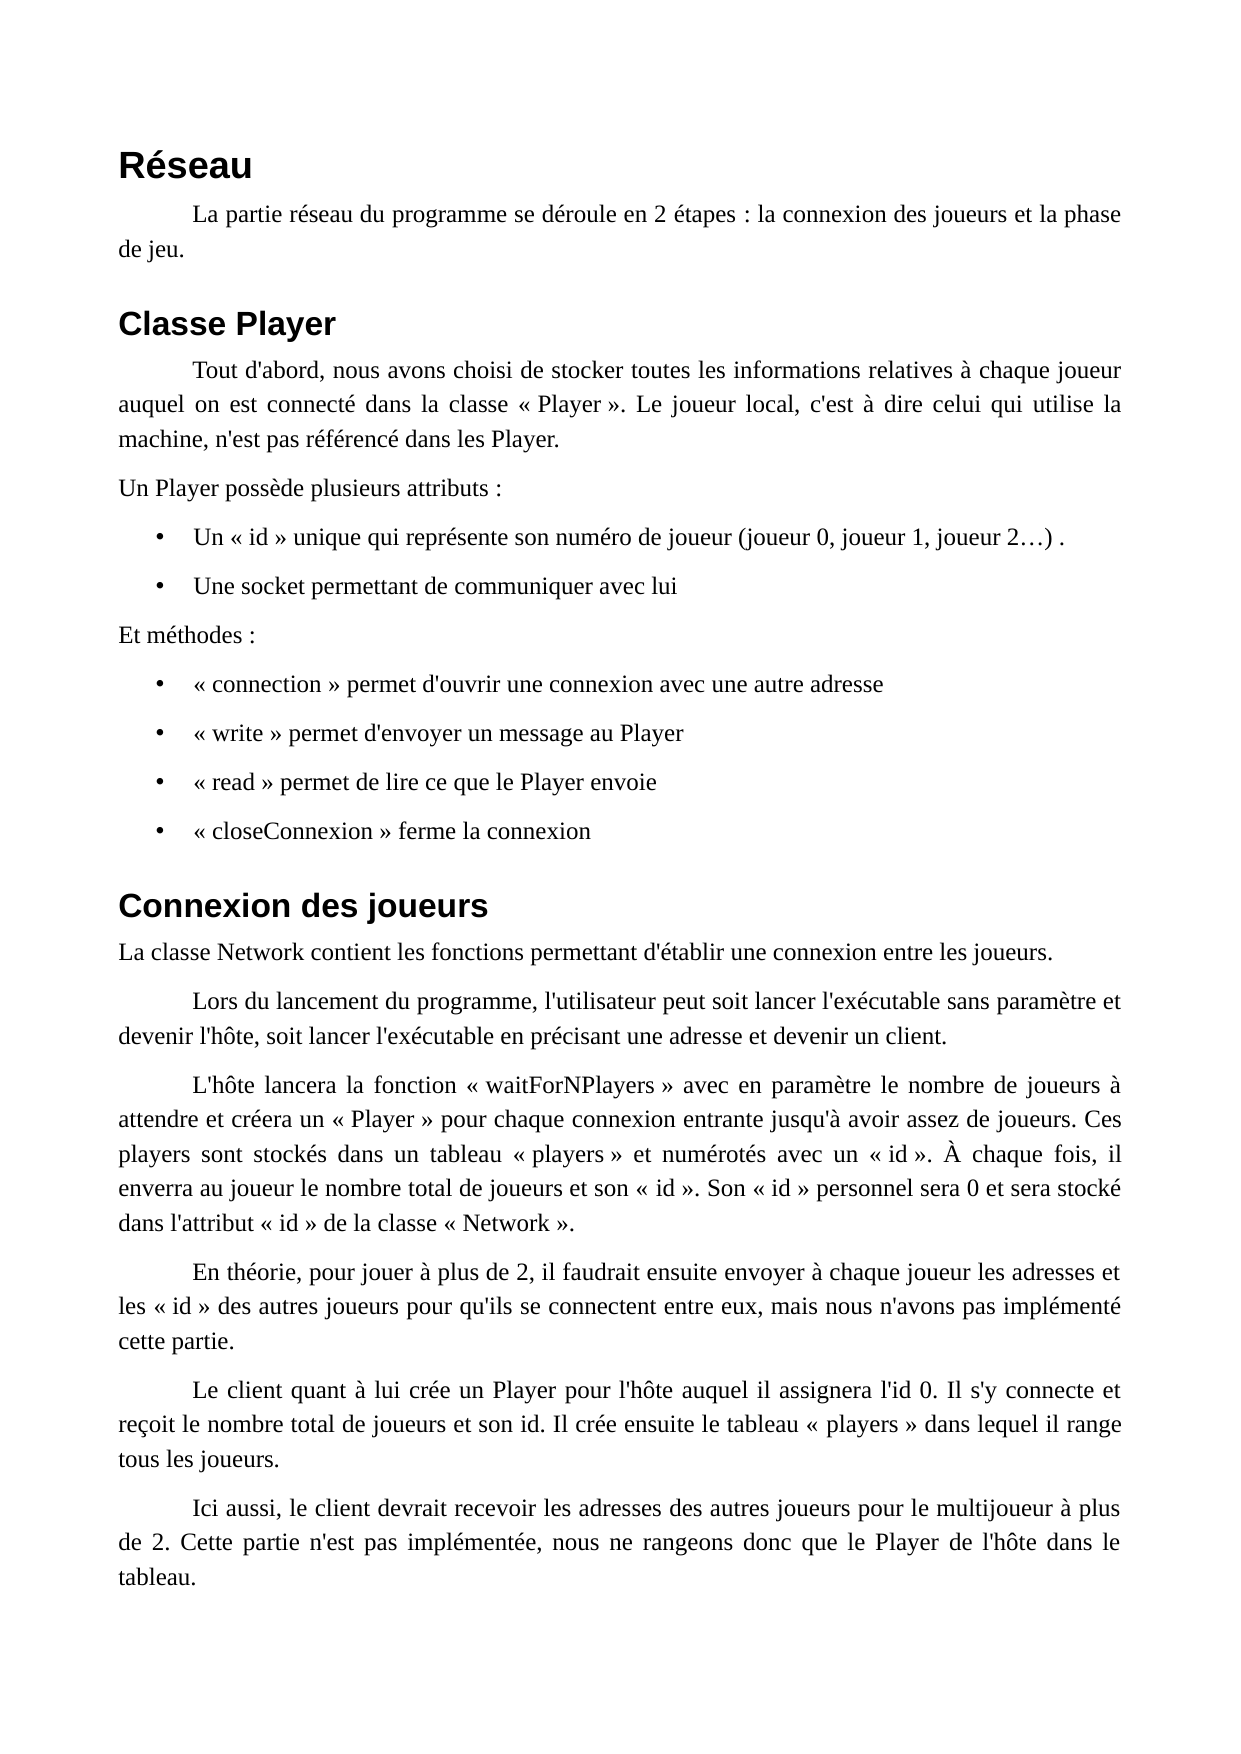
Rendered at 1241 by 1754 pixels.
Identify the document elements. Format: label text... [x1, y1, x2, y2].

text En théorie, pour jouer à plus de 2, il faudrait ensuite envoyer à chaque joueur les adresses et les « id » des autres joueurs pour qu'ils se connectent entre eux, mais nous n'avons pas implémenté cette partie. [118, 1257, 1122, 1354]
text La partie réseau du programme se déroule en 2 étapes : la connexion des joueurs et la phase de jeu. [118, 199, 1122, 262]
text L'hôte lancera la fonction « waitForNPlayers » avec en paramètre le nombre de joueurs à attendre et créera un « Player » pour chaque connexion entrante jusqu'à avoir assez de joueurs. Ces players sont stockés dans un tableau « players » et numérotés avec un « id ». À chaque fois, il enverra au joueur le nombre total de joueurs et son « id ». Son « id » personnel sera 0 et sera stocké dans l'attribut « id » de la classe « Network ». [118, 1070, 1122, 1237]
text Ici aussi, le client devrait recevoir les adresses des autres joueurs pour le multijoueur à plus de 2. Cette partie n'est pas implémentée, nous ne rangeons donc que le Player de l'hôte dans le tableau. [118, 1493, 1122, 1591]
text Un Player possède plusieurs attributs : [118, 473, 1122, 502]
subtitle Réseau [118, 143, 1122, 187]
text Le client quant à lui crée un Player pour l'hôte auquel il assignera l'id 0. Il s'y connecte et reçoit le nombre total de joueurs et son id. Il crée ensuite le tableau « players » dans lequel il range tous les joueurs. [118, 1375, 1122, 1473]
list « connection » permet d'ouvrir une connexion avec une autre adresse [156, 669, 1122, 698]
text Lors du lancement du programme, l'utilisateur peut soit lancer l'exécutable sans paramètre et devenir l'hôte, soit lancer l'exécutable en précisant une adresse et devenir un client. [118, 986, 1122, 1049]
list « write » permet d'envoyer un message au Player [156, 718, 1122, 747]
text Tout d'abord, nous avons choisi de stocker toutes les informations relatives à chaque joueur auquel on est connecté dans la classe « Player ». Le joueur local, c'est à dire celui qui utilise la machine, n'est pas référencé dans les Player. [118, 355, 1122, 452]
list Un « id » unique qui représente son numéro de joueur (joueur 0, joueur 1, joueur 2…) . [156, 522, 1122, 551]
subtitle Classe Player [118, 304, 1122, 342]
subtitle Connexion des joueurs [118, 886, 1122, 925]
text Et méthodes : [118, 620, 1122, 649]
list « read » permet de lire ce que le Player envoie [156, 767, 1122, 796]
list « closeConnexion » ferme la connexion [156, 816, 1122, 845]
text La classe Network contient les fonctions permettant d'établir une connexion entre les joueurs. [118, 937, 1122, 966]
list Une socket permettant de communiquer avec lui [156, 571, 1122, 600]
